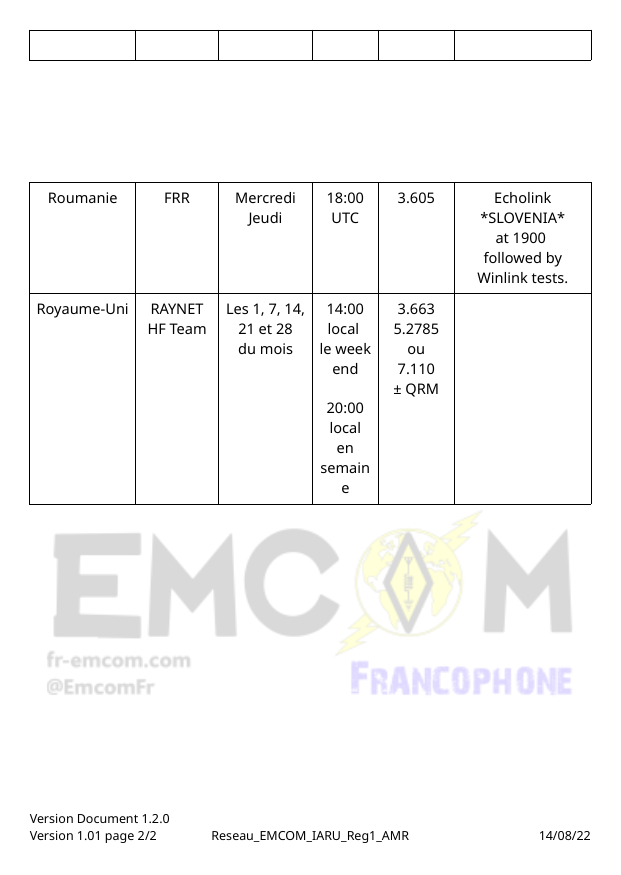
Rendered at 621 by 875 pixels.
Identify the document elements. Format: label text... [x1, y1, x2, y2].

table_cell [136, 31, 218, 59]
table_cell [378, 61, 454, 91]
table_cell FRR [136, 183, 218, 293]
table_cell [313, 91, 378, 182]
table_cell Echolink *SLOVENIA* at 1900 followed by Winlink tests. [455, 183, 591, 293]
table_cell [30, 91, 135, 182]
picture [46, 510, 574, 717]
table_cell [218, 61, 312, 91]
table_cell Les 1, 7, 14, 21 et 28 du mois [219, 294, 312, 503]
table_cell [378, 91, 454, 182]
table_cell 14:00 local le week end 20:00 local en semaine [313, 294, 378, 503]
table_cell [454, 61, 591, 91]
table_cell [455, 294, 591, 503]
table_cell 18:00 UTC [313, 183, 378, 293]
table_cell Roumanie [30, 183, 135, 293]
table_cell [455, 31, 591, 59]
table_cell [313, 31, 378, 59]
table_cell 3.605 [379, 183, 454, 293]
table_cell [219, 31, 312, 59]
table_cell [218, 91, 312, 182]
table_cell [30, 31, 135, 59]
table_cell 3.663 5.2785 ou 7.110 ± QRM [379, 294, 454, 503]
table_cell [379, 31, 454, 59]
table_cell [313, 61, 378, 91]
table_cell [135, 91, 218, 182]
table_cell RAYNET HF Team [136, 294, 218, 503]
table_cell [454, 91, 591, 182]
table_cell [135, 61, 218, 91]
table_cell Mercredi Jeudi [219, 183, 312, 293]
table_cell Royaume-Uni [30, 294, 135, 503]
table_cell [30, 61, 135, 91]
